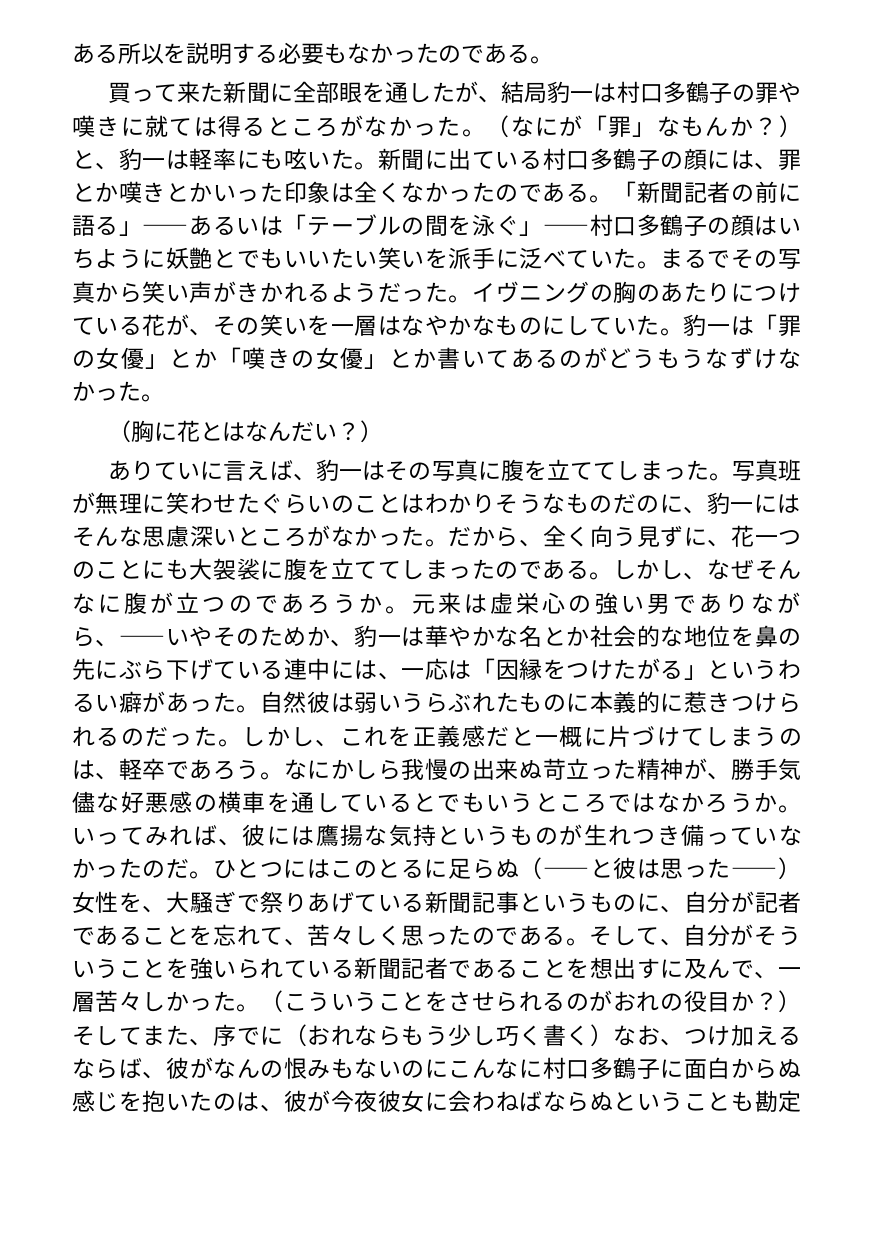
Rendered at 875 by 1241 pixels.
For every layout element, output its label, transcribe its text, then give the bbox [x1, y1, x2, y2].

text （胸に花とはなんだい？） [72, 413, 802, 447]
text ある所以を説明する必要もなかったのである。 [72, 36, 802, 69]
text ありていに言えば、豹一はその写真に腹を立ててしまった。写真班が無理に笑わせたぐらいのことはわかりそうなものだのに、豹一にはそんな思慮深いところがなかった。だから、全く向う見ずに、花一つのことにも大袈裟に腹を立ててしまったのである。しかし、なぜそんなに腹が立つのであろうか。元来は虚栄心の強い男でありながら、――いやそのためか、豹一は華やかな名とか社会的な地位を鼻の先にぶら下げている連中には、一応は「因縁をつけたがる」というわるい癖があった。自然彼は弱いうらぶれたものに本義的に惹きつけられるのだった。しかし、これを正義感だと一概に片づけてしまうのは、軽卒であろう。なにかしら我慢の出来ぬ苛立った精神が、勝手気儘な好悪感の横車を通しているとでもいうところではなかろうか。いってみれば、彼には鷹揚な気持というものが生れつき備っていなかったのだ。ひとつにはこのとるに足らぬ（――と彼は思った――）女性を、大騒ぎで祭りあげている新聞記事というものに、自分が記者であることを忘れて、苦々しく思ったのである。そして、自分がそういうことを強いられている新聞記者であることを想出すに及んで、一層苦々しかった。（こういうことをさせられるのがおれの役目か？）そしてまた、序でに（おれならもう少し巧く書く）なお、つけ加えるならば、彼がなんの恨みもないのにこんなに村口多鶴子に面白からぬ感じを抱いたのは、彼が今夜彼女に会わねばならぬということも勘定 [72, 453, 802, 1117]
text 買って来た新聞に全部眼を通したが、結局豹一は村口多鶴子の罪や嘆きに就ては得るところがなかった。（なにが「罪」なもんか？）と、豹一は軽率にも呟いた。新聞に出ている村口多鶴子の顔には、罪とか嘆きとかいった印象は全くなかったのである。「新聞記者の前に語る」――あるいは「テーブルの間を泳ぐ」――村口多鶴子の顔はいちように妖艶とでもいいたい笑いを派手に泛べていた。まるでその写真から笑い声がきかれるようだった。イヴニングの胸のあたりにつけている花が、その笑いを一層はなやかなものにしていた。豹一は「罪の女優」とか「嘆きの女優」とか書いてあるのがどうもうなずけなかった。 [72, 75, 802, 407]
